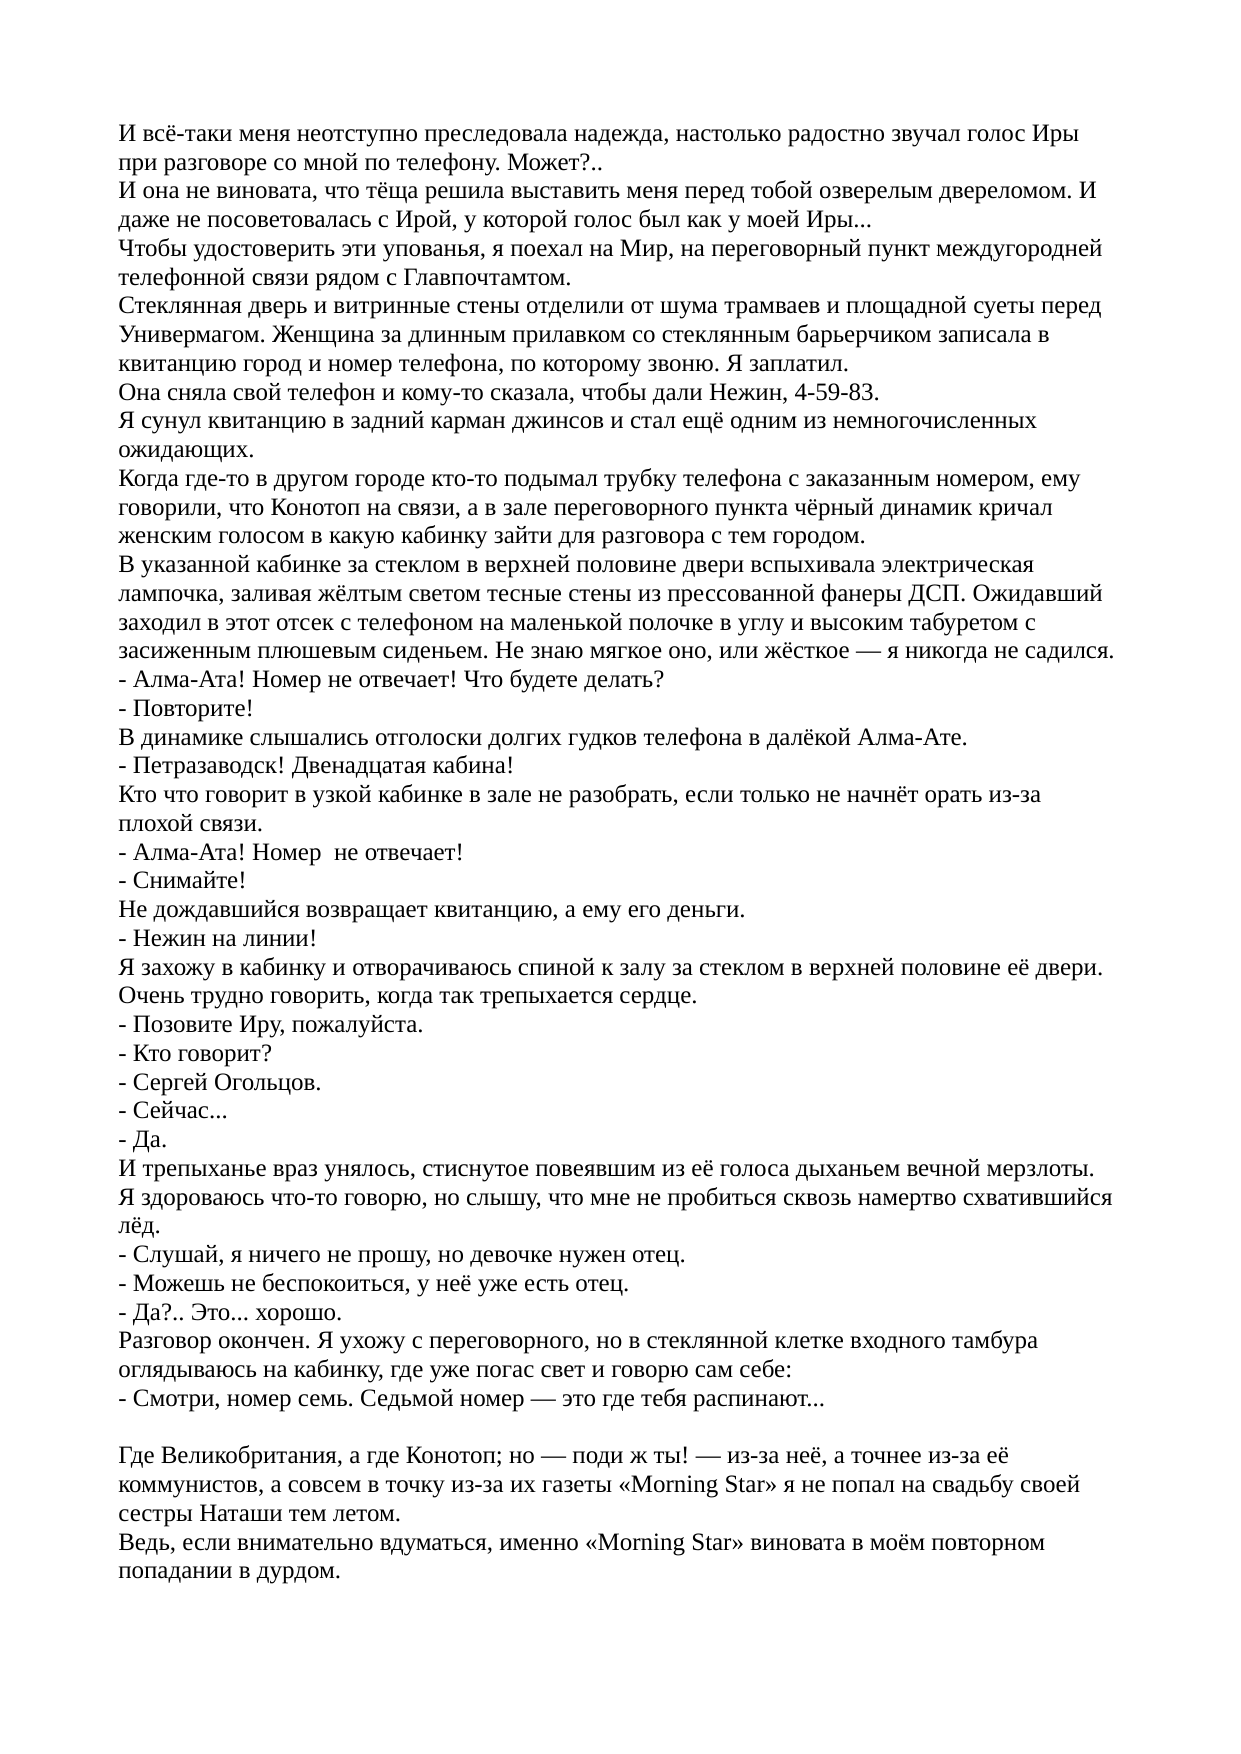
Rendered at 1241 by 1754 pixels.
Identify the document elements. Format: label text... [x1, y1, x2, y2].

text Когда где-то в другом городе кто-то подымал трубку телефона с заказанным номером, ему говорили, что Конотоп на связи, а в зале переговорного пункта чёрный динамик кричал женским голосом в какую кабинку зайти для разговора с тем городом. [118, 463, 1122, 549]
text - Сергей Огольцов. [118, 1067, 1122, 1096]
text Я здороваюсь что-то говорю, но слышу, что мне не пробиться сквозь намертво схватившийся лёд. [118, 1182, 1122, 1239]
text Ведь, если внимательно вдуматься, именно «Morning Star» виновата в моём повторном попадании в дурдом. [118, 1527, 1122, 1584]
text - Смотри, номер семь. Седьмой номер — это где тебя распинают... [118, 1383, 1122, 1412]
text - Да. [118, 1124, 1122, 1153]
text Разговор окончен. Я ухожу с переговорного, но в стеклянной клетке входного тамбура оглядываюсь на кабинку, где уже погас свет и говорю сам себе: [118, 1326, 1122, 1383]
text - Да?.. Это... хорошо. [118, 1297, 1122, 1326]
text Я захожу в кабинку и отворачиваюсь спиной к залу за стеклом в верхней половине её двери. Очень трудно говорить, когда так трепыхается сердце. [118, 952, 1122, 1009]
text - Алма-Ата! Номер не отвечает! Что будете делать? [118, 664, 1122, 693]
text Она сняла свой телефон и кому-то сказала, чтобы дали Нежин, 4-59-83. [118, 377, 1122, 406]
text - Сейчас... [118, 1096, 1122, 1124]
text И трепыханье враз унялось, стиснутое повеявшим из её голоса дыханьем вечной мерзлоты. [118, 1153, 1122, 1182]
text Не дождавшийся возвращает квитанцию, а ему его деньги. [118, 894, 1122, 923]
text Где Великобритания, а где Конотоп; но — поди ж ты! — из-за неё, а точнее из-за её коммунистов, а совсем в точку из-за их газеты «Morning Star» я не попал на свадьбу своей сестры Наташи тем летом. [118, 1441, 1122, 1527]
text - Позовите Иру, пожалуйста. [118, 1009, 1122, 1038]
text - Повторите! [118, 693, 1122, 722]
text Я сунул квитанцию в задний карман джинсов и стал ещё одним из немногочисленных ожидающих. [118, 406, 1122, 463]
text Кто что говорит в узкой кабинке в зале не разобрать, если только не начнёт орать из-за плохой связи. [118, 779, 1122, 837]
text В динамике слышались отголоски долгих гудков телефона в далёкой Алма-Ате. [118, 722, 1122, 751]
text Чтобы удостоверить эти упованья, я поехал на Мир, на переговорный пункт междугородней телефонной связи рядом с Главпочтамтом. [118, 233, 1122, 291]
text - Снимайте! [118, 866, 1122, 894]
text И всё-таки меня неотступно преследовала надежда, настолько радостно звучал голос Иры при разговоре со мной по телефону. Может?.. [118, 118, 1122, 176]
text И она не виновата, что тёща решила выставить меня перед тобой озверелым двереломом. И даже не посоветовалась с Ирой, у которой голос был как у моей Иры... [118, 176, 1122, 233]
text - Алма-Ата! Номер не отвечает! [118, 837, 1122, 866]
text - Можешь не беспокоиться, у неё уже есть отец. [118, 1268, 1122, 1297]
text - Нежин на линии! [118, 923, 1122, 952]
text Стеклянная дверь и витринные стены отделили от шума трамваев и площадной суеты перед Универмагом. Женщина за длинным прилавком со стеклянным барьерчиком записала в квитанцию город и номер телефона, по которому звоню. Я заплатил. [118, 291, 1122, 377]
text - Кто говорит? [118, 1038, 1122, 1067]
text В указанной кабинке за стеклом в верхней половине двери вспыхивала электрическая лампочка, заливая жёлтым светом тесные стены из прессованной фанеры ДСП. Ожидавший заходил в этот отсек с телефоном на маленькой полочке в углу и высоким табуретом с засиженным плюшевым сиденьем. Не знаю мягкое оно, или жёсткое — я никогда не садился. [118, 549, 1122, 664]
text - Петразаводск! Двенадцатая кабина! [118, 751, 1122, 779]
text - Слушай, я ничего не прошу, но девочке нужен отец. [118, 1239, 1122, 1268]
